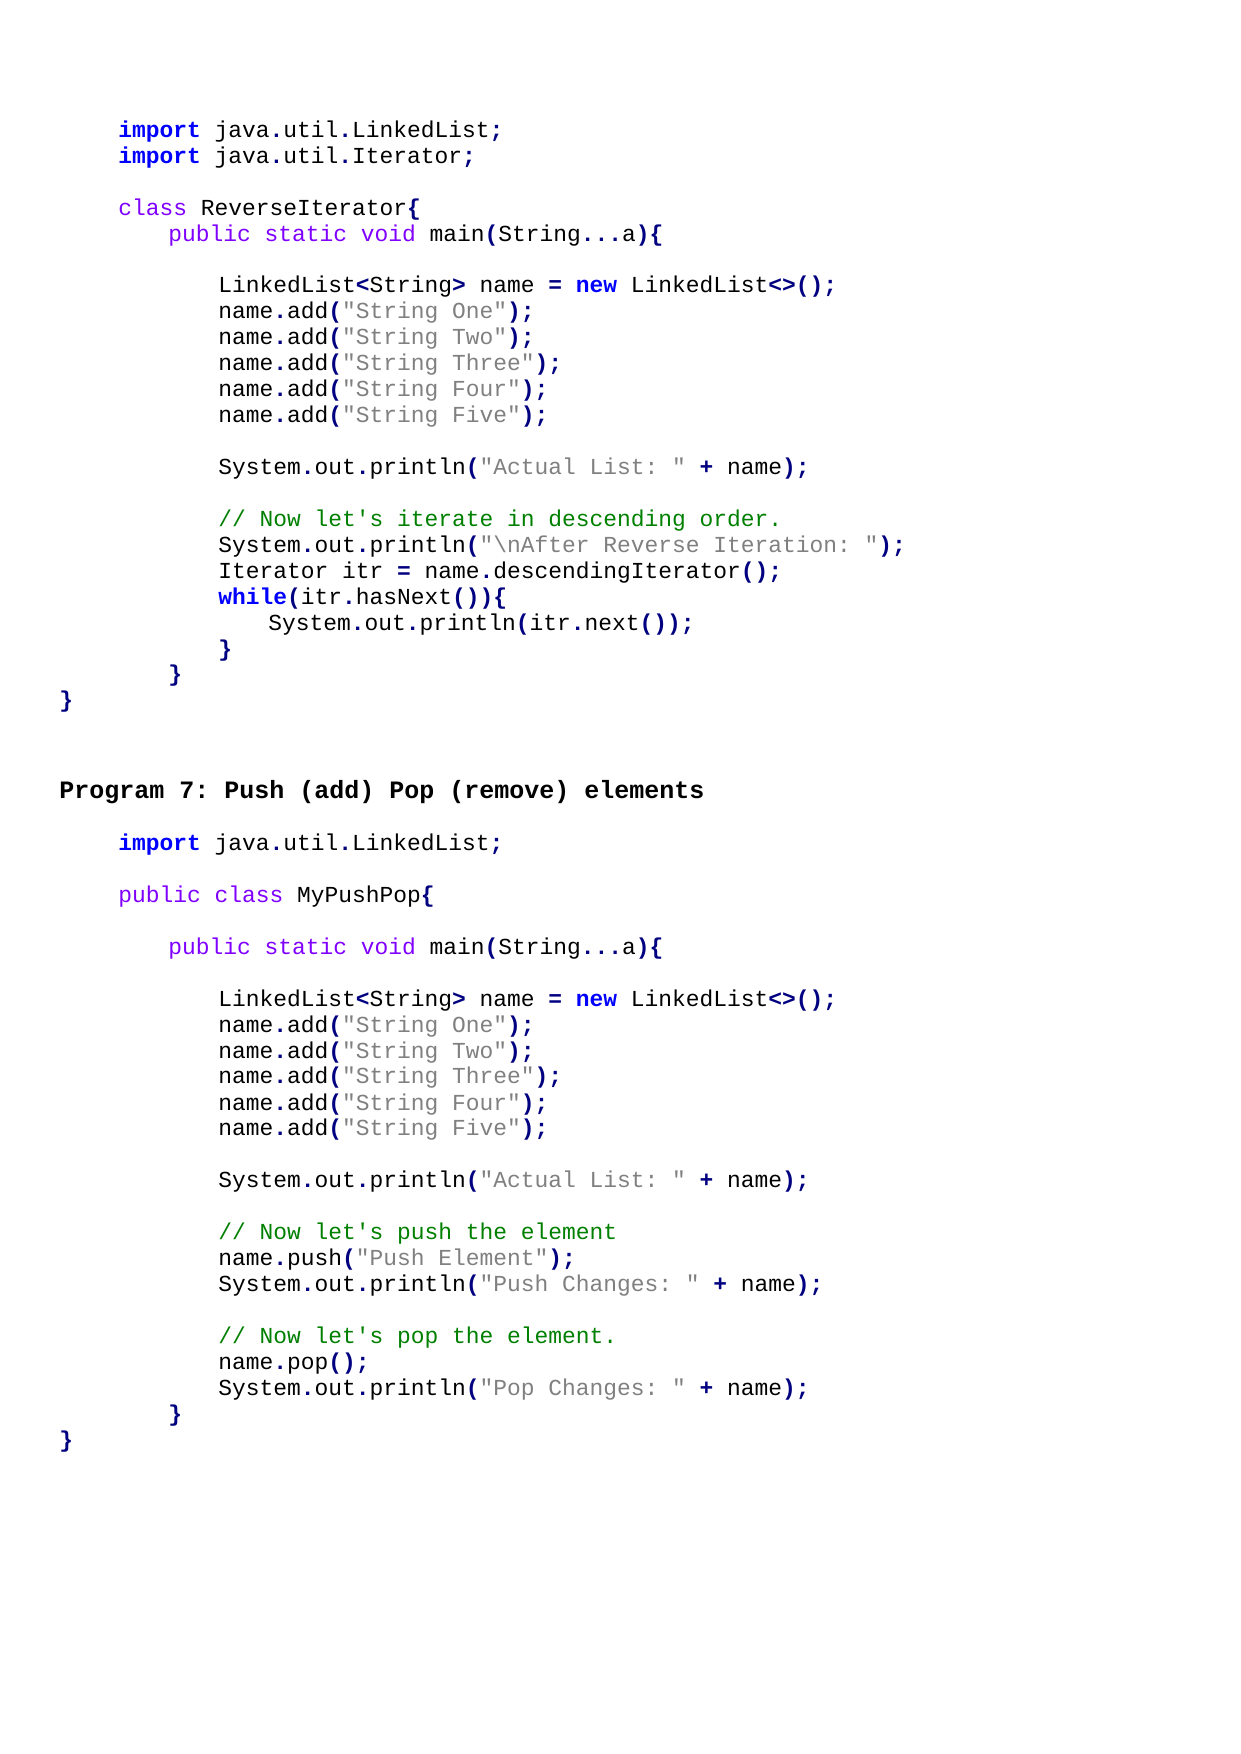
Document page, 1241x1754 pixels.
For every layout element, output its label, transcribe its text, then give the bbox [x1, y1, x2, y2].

text } [118, 1402, 1187, 1428]
text public static void main(String...a){ [118, 222, 1187, 248]
text System.out.println("Actual List: " + name); [118, 455, 1187, 481]
text System.out.println("Actual List: " + name); [118, 1169, 1187, 1194]
text public class MyPushPop{ [118, 883, 1187, 909]
text LinkedList<String> name = new LinkedList<>(); [118, 987, 1187, 1013]
text name.add("String Two"); [118, 326, 1187, 352]
text name.push("Push Element"); [118, 1246, 1187, 1272]
text name.add("String One"); [118, 300, 1187, 326]
text } [59, 689, 1187, 715]
text class ReverseIterator{ [118, 196, 1187, 222]
text name.add("String Five"); [118, 403, 1187, 429]
text name.pop(); [118, 1350, 1187, 1376]
text // Now let's push the element [118, 1221, 1187, 1246]
text } [118, 637, 1187, 663]
text } [59, 1428, 1187, 1454]
text System.out.println(itr.next()); [118, 611, 1187, 637]
text public static void main(String...a){ [118, 935, 1187, 961]
text while(itr.hasNext()){ [118, 585, 1187, 611]
text Iterator itr = name.descendingIterator(); [118, 559, 1187, 585]
text name.add("String Four"); [118, 1091, 1187, 1117]
text LinkedList<String> name = new LinkedList<>(); [118, 274, 1187, 300]
text name.add("String Five"); [118, 1117, 1187, 1143]
text Program 7: Push (add) Pop (remove) elements [59, 777, 1187, 806]
text import java.util.LinkedList; [118, 118, 1187, 144]
text System.out.println("Pop Changes: " + name); [118, 1376, 1187, 1402]
text import java.util.Iterator; [118, 144, 1187, 170]
text name.add("String Three"); [118, 1065, 1187, 1091]
text name.add("String Three"); [118, 352, 1187, 377]
text } [118, 663, 1187, 689]
text import java.util.LinkedList; [118, 831, 1187, 857]
text name.add("String One"); [118, 1013, 1187, 1039]
text name.add("String Four"); [118, 377, 1187, 403]
text name.add("String Two"); [118, 1039, 1187, 1065]
text // Now let's pop the element. [118, 1324, 1187, 1350]
text System.out.println("Push Changes: " + name); [118, 1272, 1187, 1298]
text // Now let's iterate in descending order. [118, 507, 1187, 533]
text System.out.println("\nAfter Reverse Iteration: "); [118, 533, 1187, 559]
